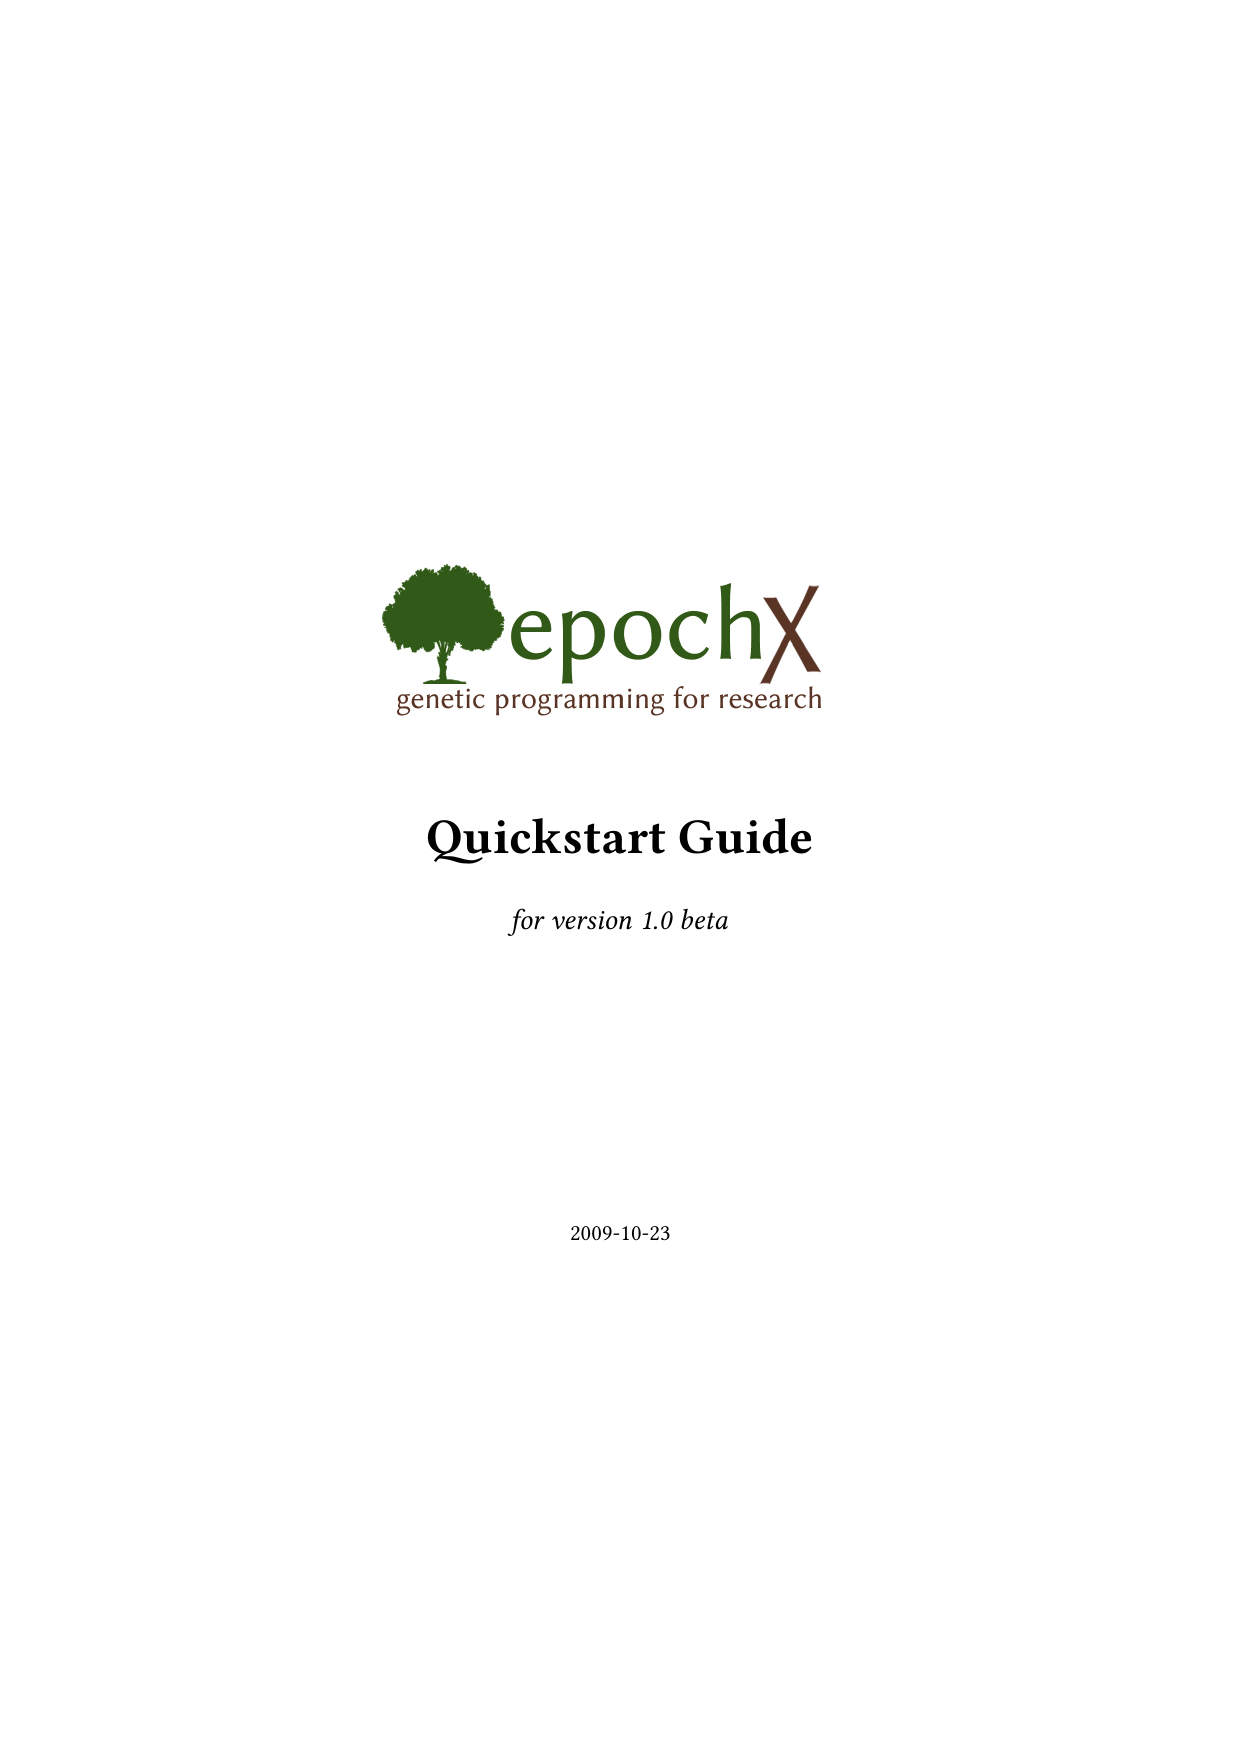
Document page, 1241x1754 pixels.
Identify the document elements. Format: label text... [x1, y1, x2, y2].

text 2009-10-23 [118, 1220, 1122, 1246]
subtitle for version 1.0 beta [118, 903, 1122, 937]
picture [369, 543, 871, 746]
title Quickstart Guide [118, 809, 1122, 866]
